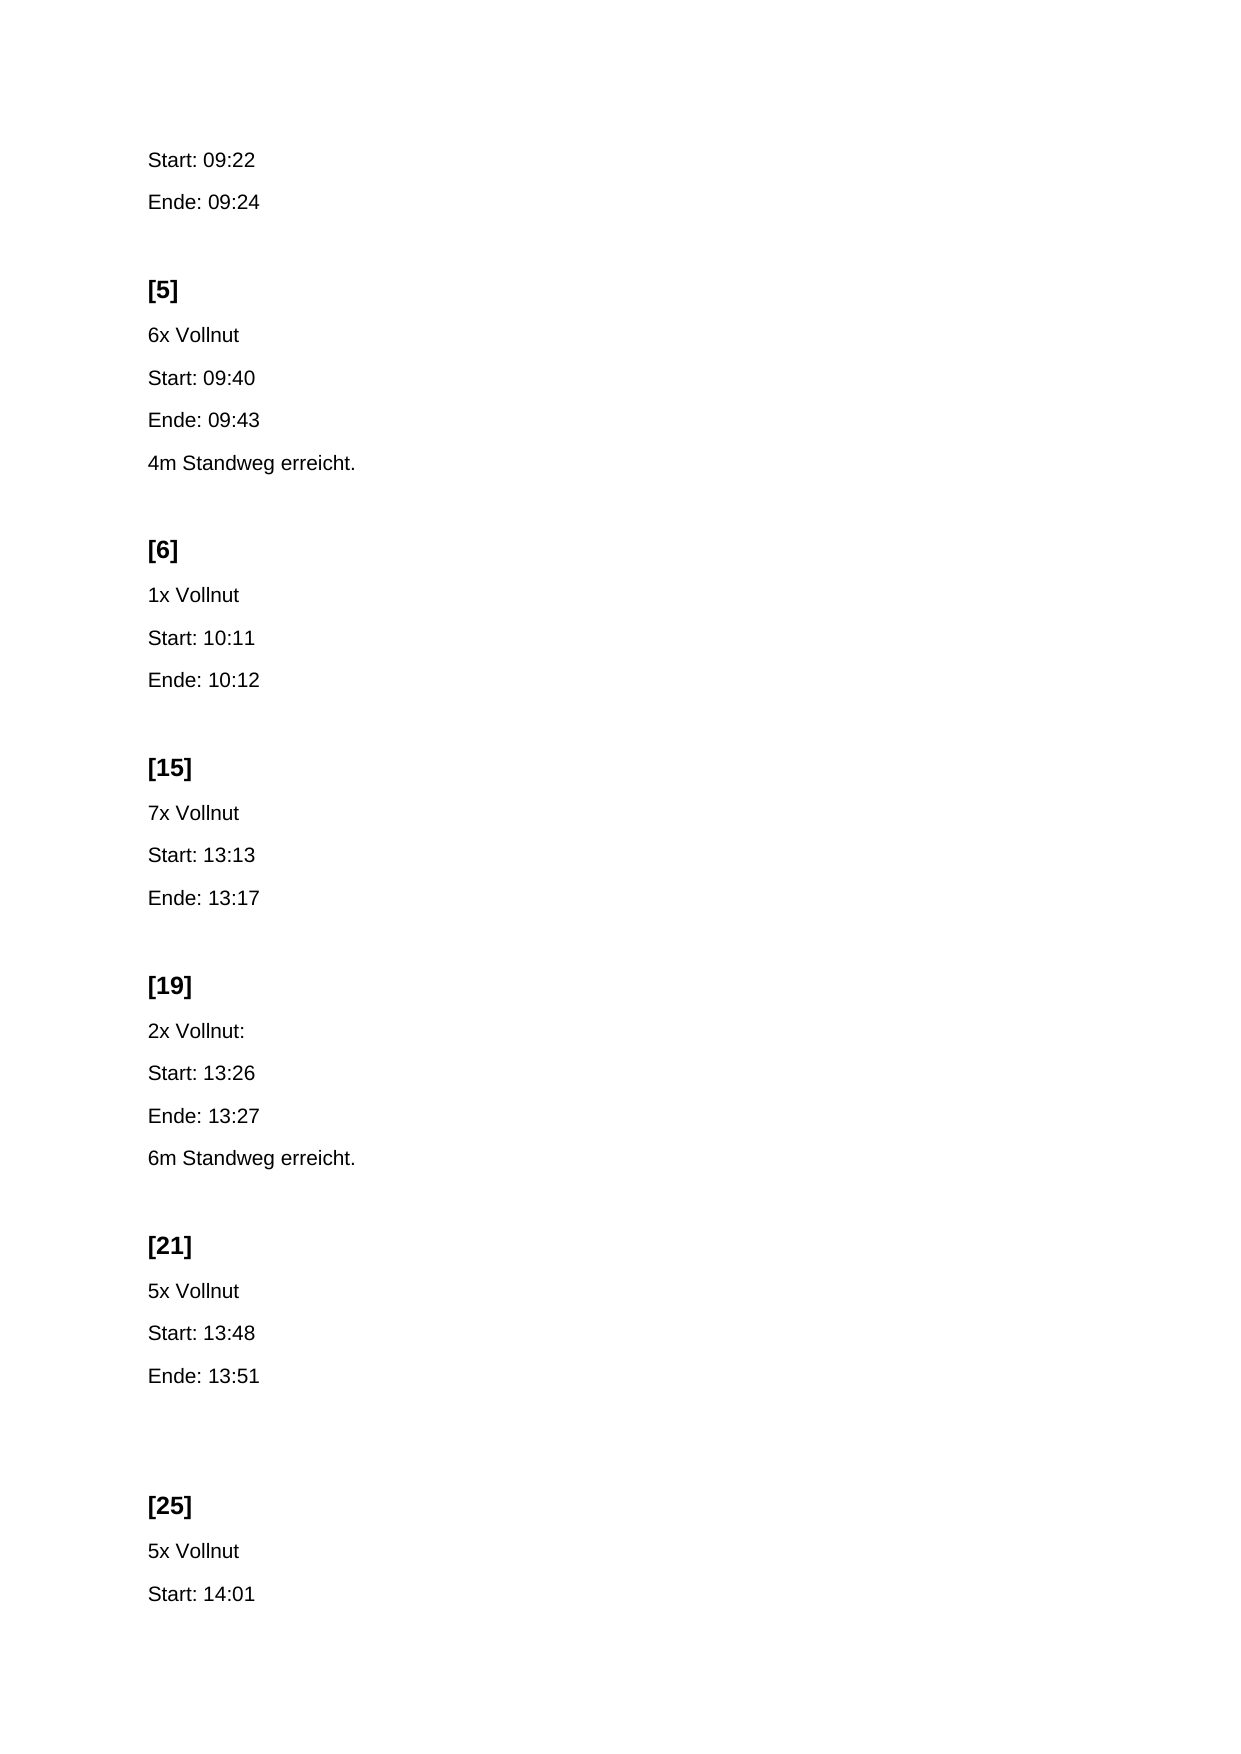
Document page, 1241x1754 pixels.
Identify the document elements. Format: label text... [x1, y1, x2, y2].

text Start: 14:01 [148, 1581, 1093, 1605]
text Start: 13:13 [148, 843, 1093, 867]
text [25] [148, 1491, 1093, 1520]
text 1x Vollnut [148, 583, 1093, 607]
text Ende: 13:51 [148, 1364, 1093, 1388]
text [5] [148, 275, 1093, 304]
text 5x Vollnut [148, 1279, 1093, 1303]
text [19] [148, 971, 1093, 999]
text Start: 09:22 [148, 148, 1093, 172]
text Ende: 10:12 [148, 668, 1093, 692]
text Ende: 09:24 [148, 190, 1093, 214]
text 6x Vollnut [148, 323, 1093, 347]
text [21] [148, 1231, 1093, 1260]
text Start: 13:26 [148, 1061, 1093, 1085]
text Start: 13:48 [148, 1321, 1093, 1345]
text 2x Vollnut: [148, 1018, 1093, 1042]
text Ende: 13:17 [148, 886, 1093, 910]
text 6m Standweg erreicht. [148, 1146, 1093, 1170]
text 5x Vollnut [148, 1539, 1093, 1563]
text [6] [148, 535, 1093, 564]
text 7x Vollnut [148, 801, 1093, 825]
text 4m Standweg erreicht. [148, 450, 1093, 474]
text Start: 10:11 [148, 626, 1093, 649]
text Ende: 09:43 [148, 408, 1093, 432]
text Ende: 13:27 [148, 1103, 1093, 1127]
text Start: 09:40 [148, 365, 1093, 389]
text [15] [148, 753, 1093, 782]
